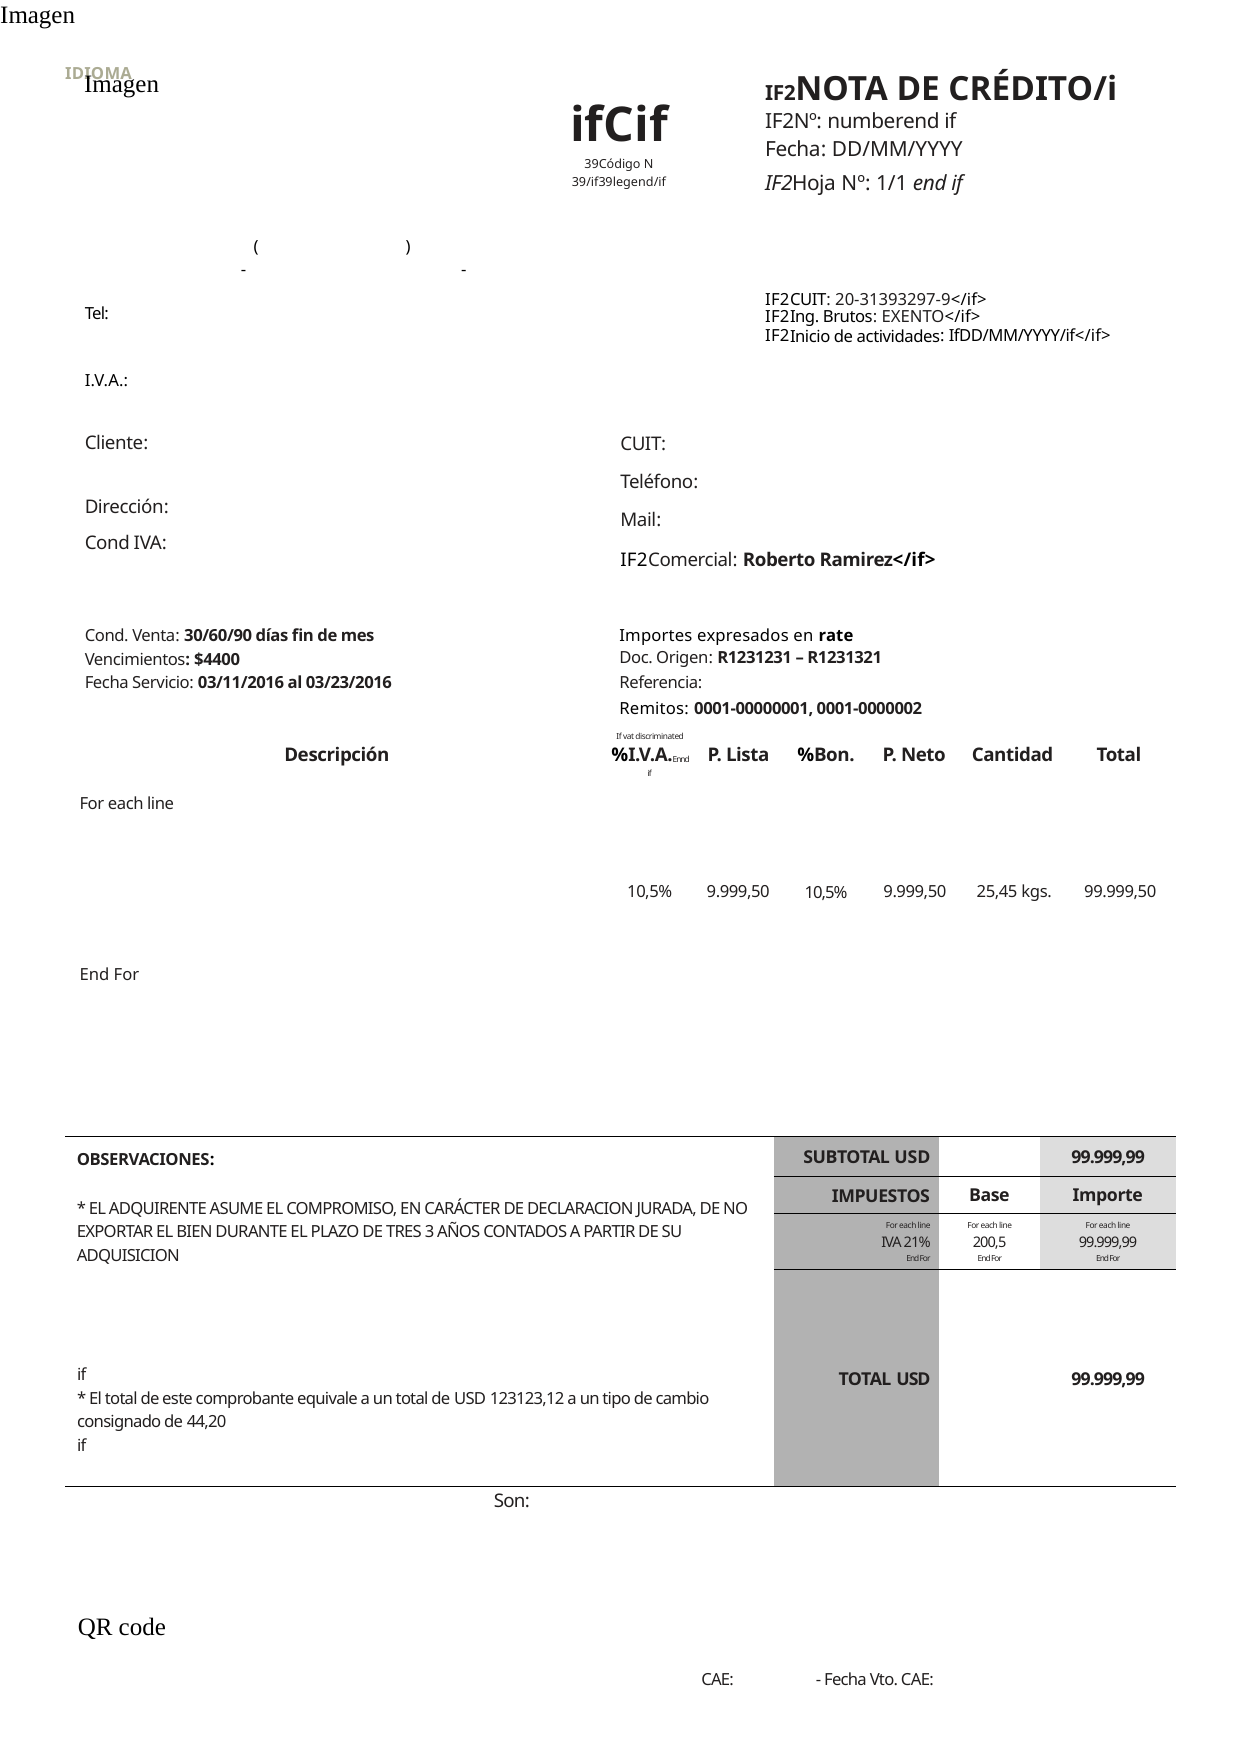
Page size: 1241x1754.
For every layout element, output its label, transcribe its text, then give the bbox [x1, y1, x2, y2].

table_cell <line.name + (line._fields.get('lot_ids') and line.lot_ids.filtered('dispatch_number') and '. Despachos: %s' % ', '.join(line.lot_ids.filtered('dispatch_number').mapped('dispatch_number')) or '') + (o.journal_id.afip_ws == 'wsbfe' and line.product_id.l10n_ar_ncm_code and '. NCM: %s' % line.product_id.l10n_ar_ncm_code or '')> [60, 826, 609, 957]
table_cell 10,5% [609, 826, 690, 957]
table_cell 99.999,50 [1064, 826, 1176, 957]
table_cell [786, 957, 865, 997]
table_cell [964, 957, 1064, 997]
table_cell [690, 957, 786, 997]
table_header For each line [60, 785, 609, 826]
table_cell 10,5% [786, 826, 865, 957]
table_cell 9.999,50 [865, 826, 964, 957]
table_cell End For [60, 957, 609, 997]
table_header [1064, 785, 1176, 826]
table_header [964, 785, 1064, 826]
table_cell [1064, 957, 1176, 997]
table_cell 9.999,50 [690, 826, 786, 957]
table_cell 25,45 kgs. [964, 826, 1064, 957]
table_cell [609, 957, 690, 997]
table_header [609, 785, 690, 826]
table_header [865, 785, 964, 826]
table_header [690, 785, 786, 826]
table_header [786, 785, 865, 826]
table_cell [865, 957, 964, 997]
